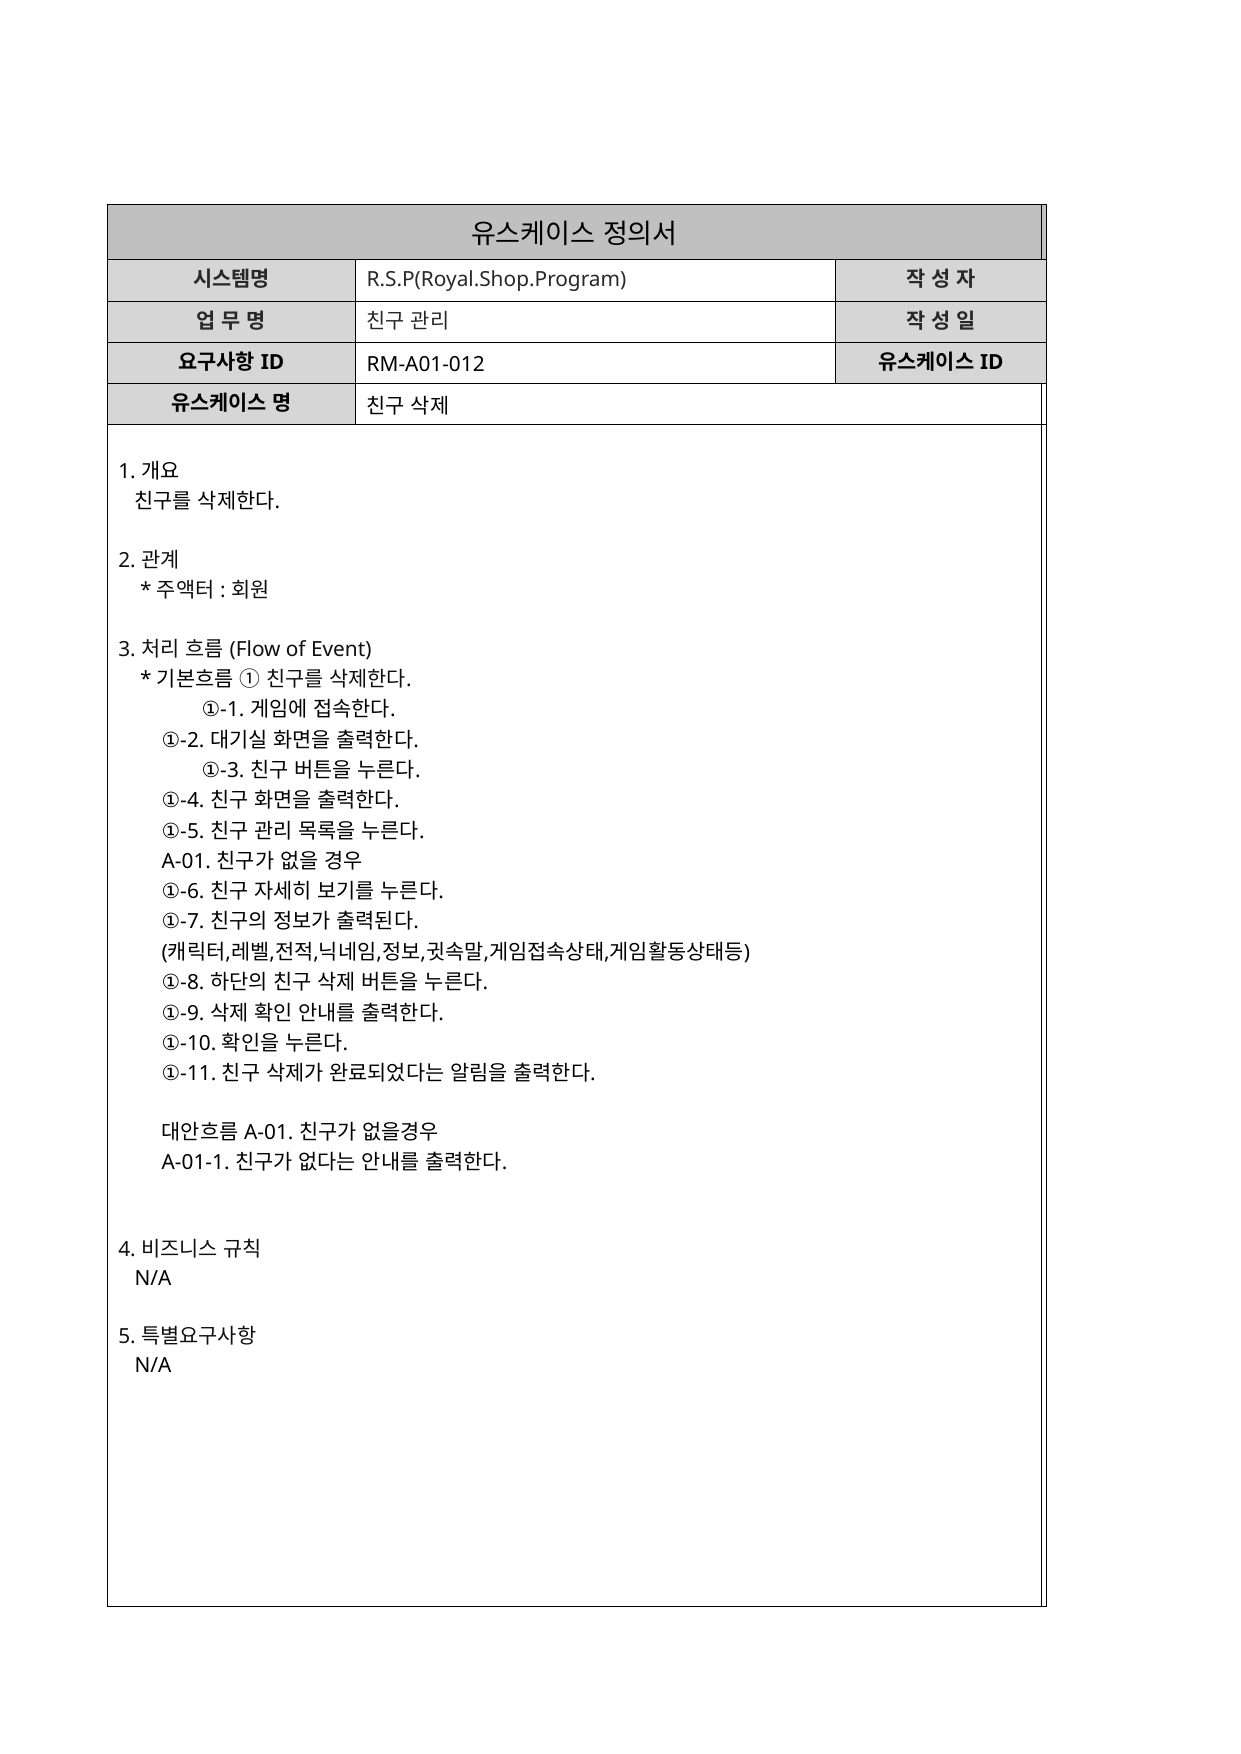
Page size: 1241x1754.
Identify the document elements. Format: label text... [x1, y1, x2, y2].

table_cell 작 성 일 [836, 302, 1046, 342]
table_cell 유스케이스 ID [836, 343, 1046, 383]
table_header [1042, 205, 1046, 259]
table_cell 요구사항 ID [108, 343, 355, 383]
table_cell 유스케이스 명 [108, 384, 355, 424]
table_cell 작 성 자 [836, 260, 1046, 301]
table_cell [1042, 425, 1046, 1606]
table_cell 친구 삭제 [356, 384, 1041, 424]
table_cell 시스템명 [108, 260, 355, 301]
table_cell 업 무 명 [108, 302, 355, 342]
table_cell 1. 개요 친구를 삭제한다. 2. 관계 * 주액터 : 회원 3. 처리 흐름 (Flow of Event) * 기본흐름 ① 친구를 삭제한다. ①-1. 게임에 접속한다. ①-2. 대기실 화면을 출력한다. ①-3. 친구 버튼을 누른다. ①-4. 친구 화면을 출력한다. ①-5. 친구 관리 목록을 누른다. A-01. 친구가 없을 경우 ①-6. 친구 자세히 보기를 누른다. ①-7. 친구의 정보가 출력된다. (캐릭터,레벨,전적,닉네임,정보,귓속말,게임접속상태,게임활동상태등) ①-8. 하단의 친구 삭제 버튼을 누른다. ①-9. 삭제 확인 안내를 출력한다. ①-10. 확인을 누른다. ①-11. 친구 삭제가 완료되었다는 알림을 출력한다. 대안흐름 A-01. 친구가 없을경우 A-01-1. 친구가 없다는 안내를 출력한다. 4. 비즈니스 규칙 N/A 5. 특별요구사항 N/A [108, 425, 1041, 1606]
table_cell RM-A01-012 [356, 343, 835, 383]
table_cell 친구 관리 [356, 302, 835, 342]
table_cell R.S.P(Royal.Shop.Program) [356, 260, 835, 301]
table_header 유스케이스 정의서 [108, 205, 1041, 259]
table_cell [1042, 384, 1046, 424]
